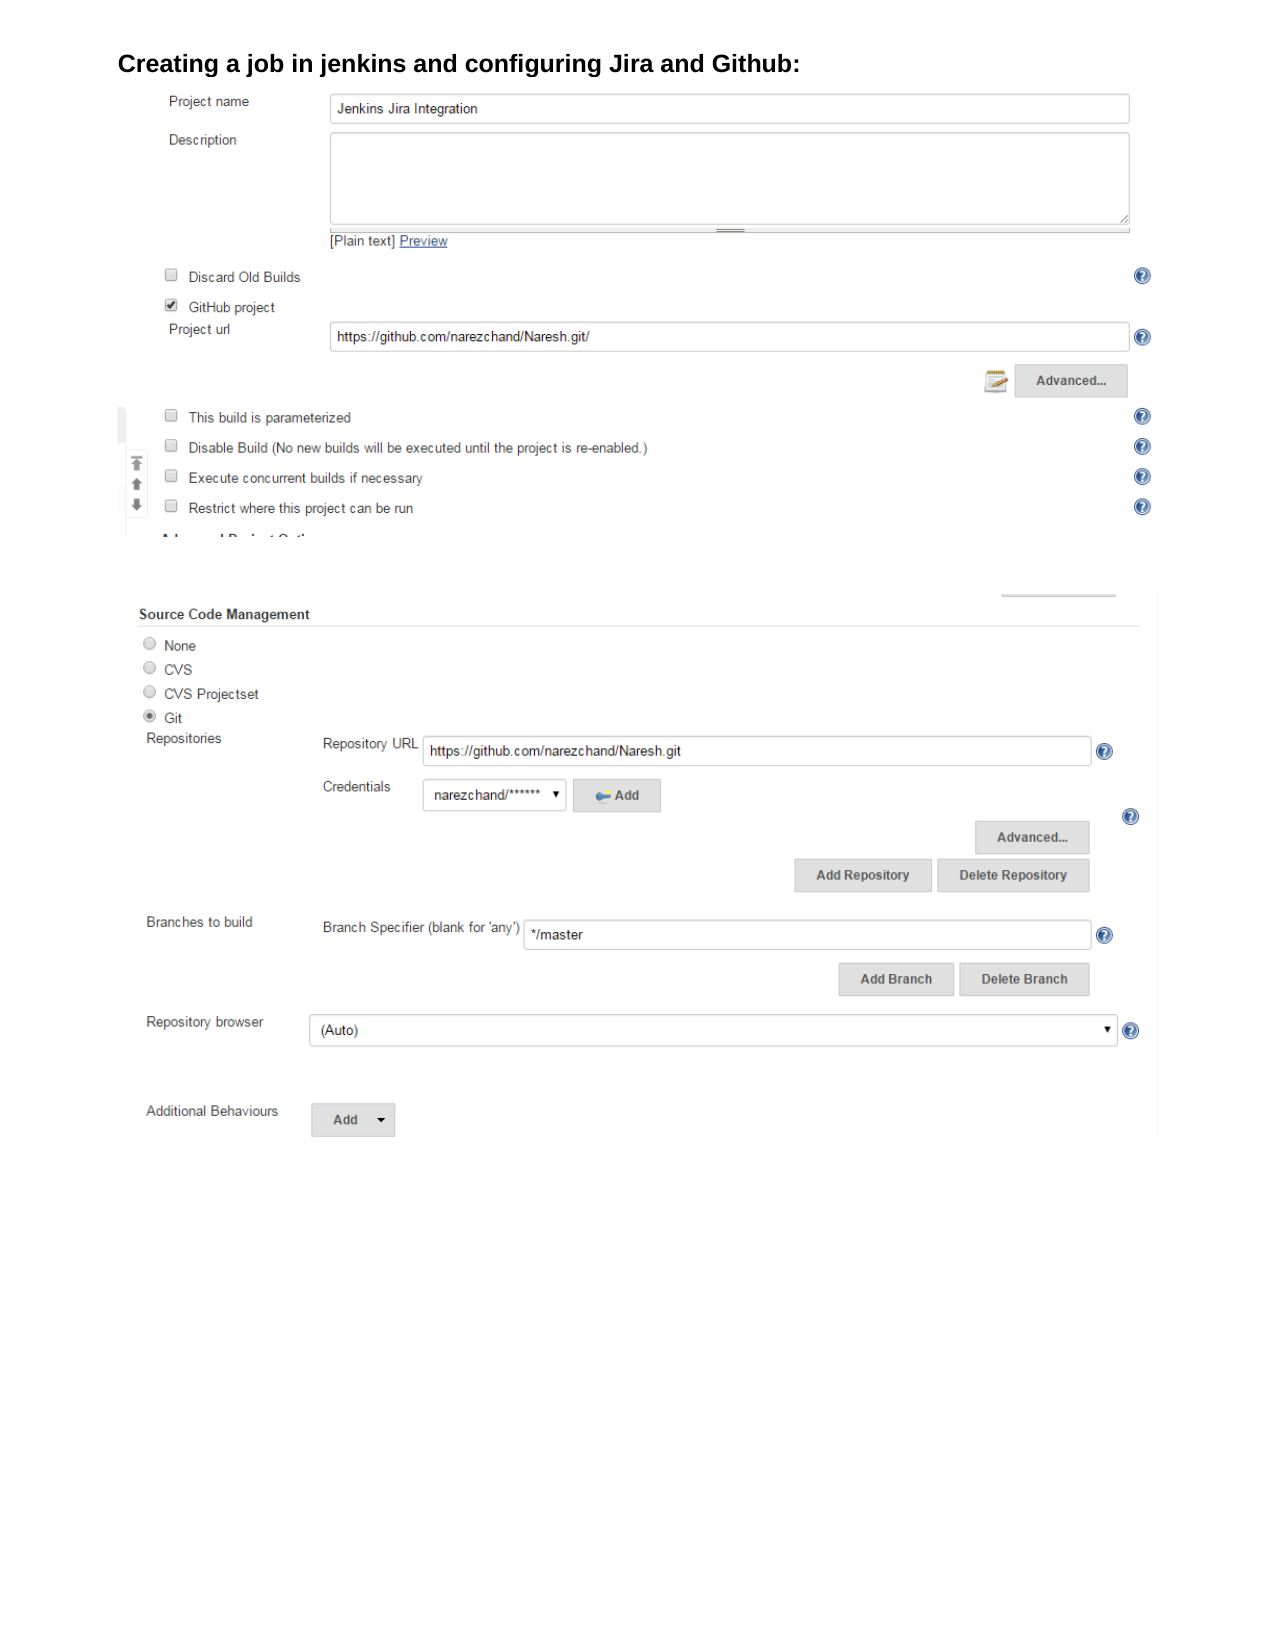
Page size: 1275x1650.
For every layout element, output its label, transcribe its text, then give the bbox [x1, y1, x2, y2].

text Creating a job in jenkins and configuring Jira and Github: [118, 49, 1159, 77]
picture [117, 594, 1159, 1139]
picture [117, 77, 1159, 537]
